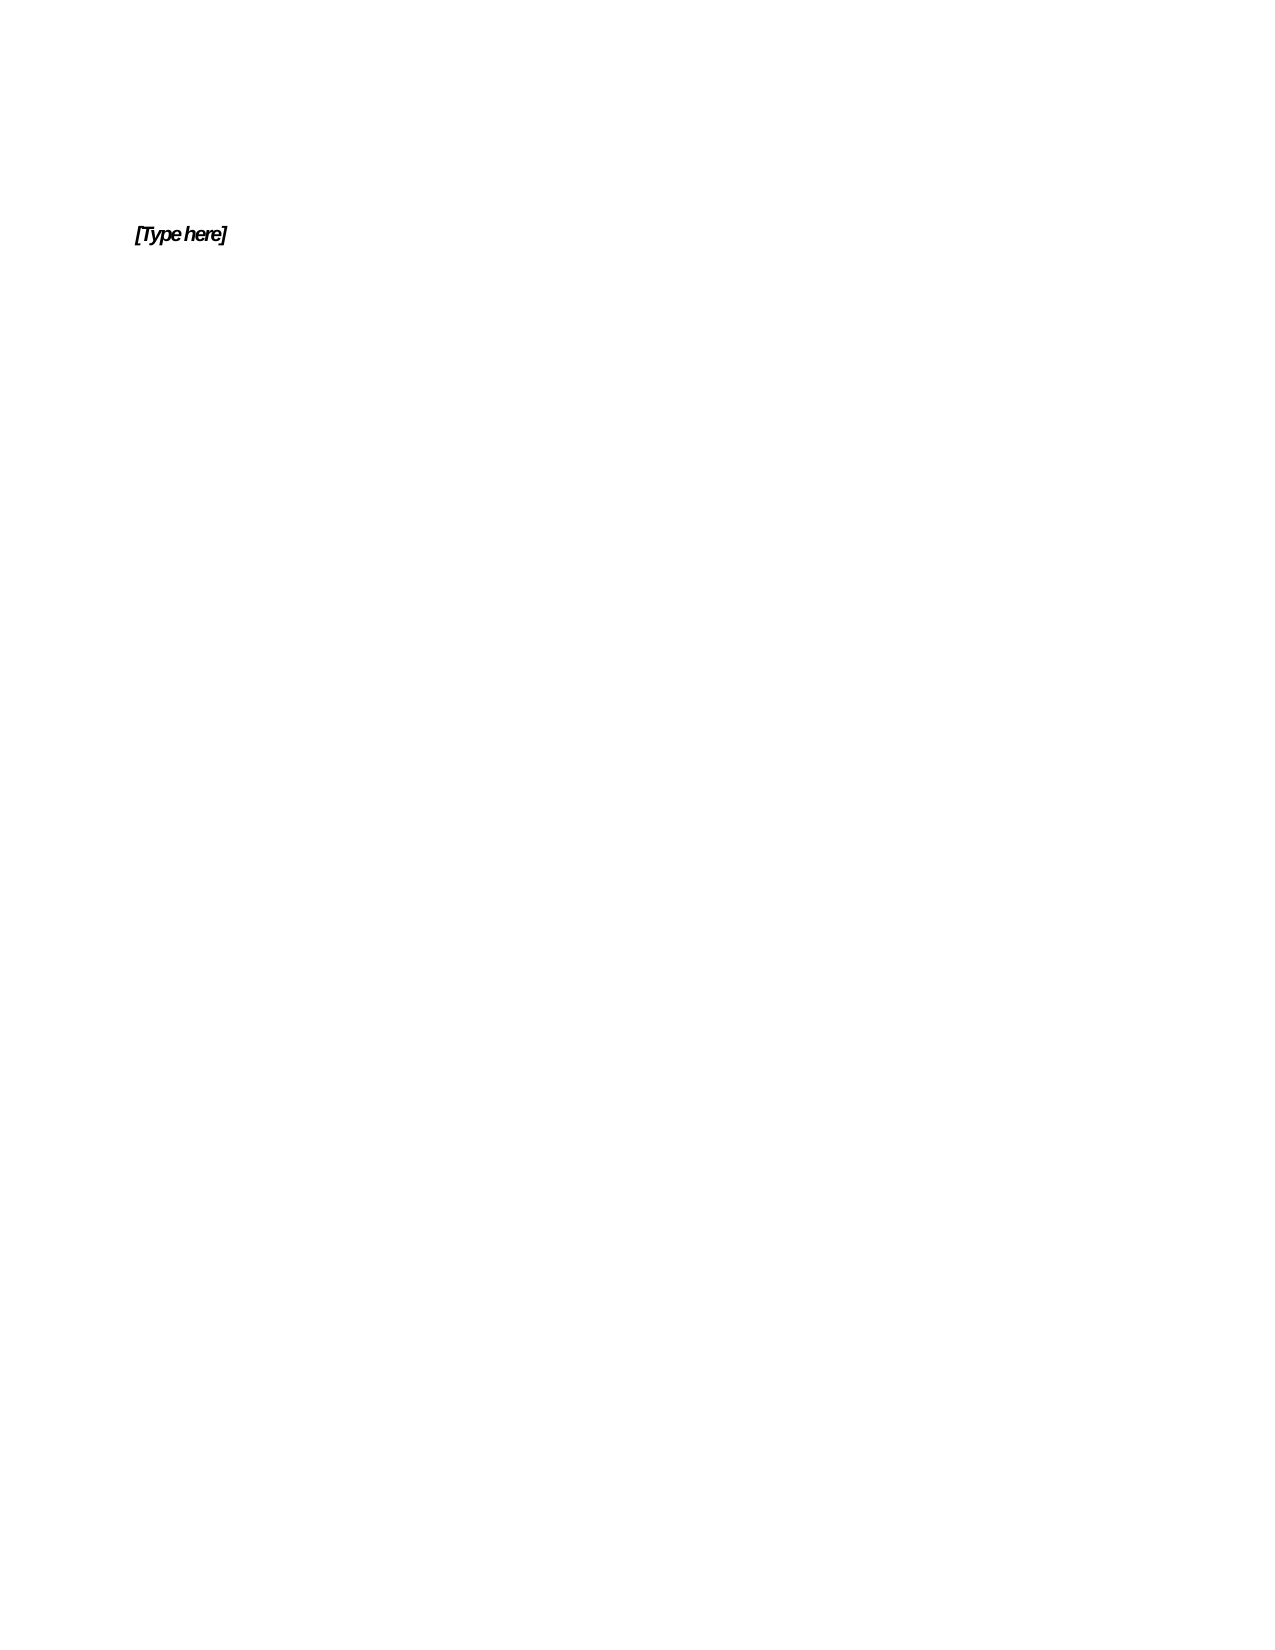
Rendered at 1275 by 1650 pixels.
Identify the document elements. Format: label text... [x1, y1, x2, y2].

text [Type here] [135, 223, 324, 246]
